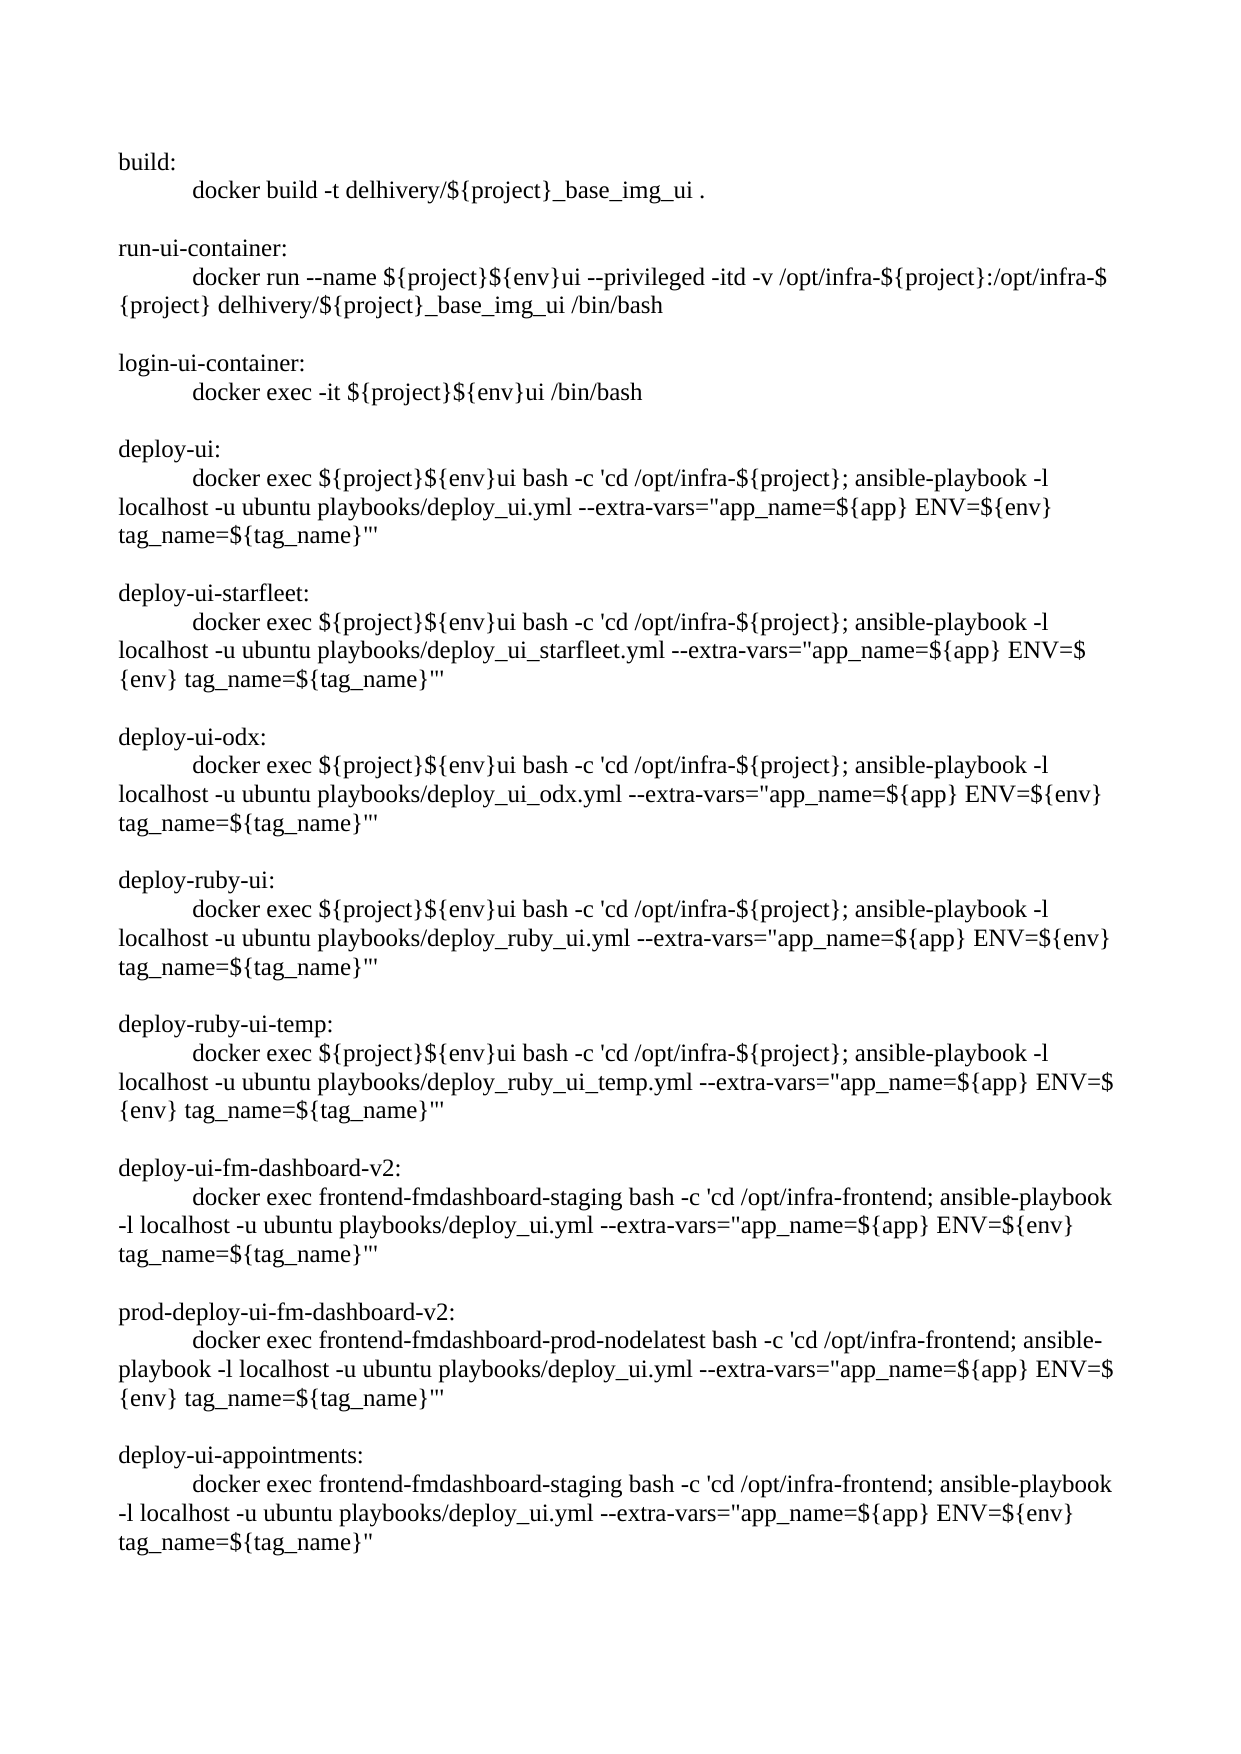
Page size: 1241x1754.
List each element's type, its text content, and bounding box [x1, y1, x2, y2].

text docker exec ${project}${env}ui bash -c 'cd /opt/infra-${project}; ansible-playbook -l localhost -u ubuntu playbooks/deploy_ruby_ui.yml --extra-vars="app_name=${app} ENV=${env} tag_name=${tag_name}"' [118, 894, 1122, 981]
text prod-deploy-ui-fm-dashboard-v2: [118, 1297, 1122, 1326]
text docker exec ${project}${env}ui bash -c 'cd /opt/infra-${project}; ansible-playbook -l localhost -u ubuntu playbooks/deploy_ui.yml --extra-vars="app_name=${app} ENV=${env} tag_name=${tag_name}"' [118, 463, 1122, 549]
text deploy-ui-starfleet: [118, 578, 1122, 607]
text docker exec frontend-fmdashboard-staging bash -c 'cd /opt/infra-frontend; ansible-playbook -l localhost -u ubuntu playbooks/deploy_ui.yml --extra-vars="app_name=${app} ENV=${env} tag_name=${tag_name}" [118, 1469, 1122, 1556]
text docker exec ${project}${env}ui bash -c 'cd /opt/infra-${project}; ansible-playbook -l localhost -u ubuntu playbooks/deploy_ui_starfleet.yml --extra-vars="app_name=${app} ENV=${env} tag_name=${tag_name}"' [118, 607, 1122, 693]
text docker exec -it ${project}${env}ui /bin/bash [118, 377, 1122, 406]
text docker exec ${project}${env}ui bash -c 'cd /opt/infra-${project}; ansible-playbook -l localhost -u ubuntu playbooks/deploy_ui_odx.yml --extra-vars="app_name=${app} ENV=${env} tag_name=${tag_name}"' [118, 751, 1122, 837]
text build: [118, 147, 1122, 176]
text docker exec frontend-fmdashboard-prod-nodelatest bash -c 'cd /opt/infra-frontend; ansible-playbook -l localhost -u ubuntu playbooks/deploy_ui.yml --extra-vars="app_name=${app} ENV=${env} tag_name=${tag_name}"' [118, 1326, 1122, 1412]
text docker run --name ${project}${env}ui --privileged -itd -v /opt/infra-${project}:/opt/infra-${project} delhivery/${project}_base_img_ui /bin/bash [118, 262, 1122, 319]
text deploy-ruby-ui: [118, 866, 1122, 894]
text deploy-ui-appointments: [118, 1441, 1122, 1469]
text deploy-ui-odx: [118, 722, 1122, 751]
text deploy-ruby-ui-temp: [118, 1009, 1122, 1038]
text deploy-ui: [118, 434, 1122, 463]
text deploy-ui-fm-dashboard-v2: [118, 1153, 1122, 1182]
text docker exec ${project}${env}ui bash -c 'cd /opt/infra-${project}; ansible-playbook -l localhost -u ubuntu playbooks/deploy_ruby_ui_temp.yml --extra-vars="app_name=${app} ENV=${env} tag_name=${tag_name}"' [118, 1038, 1122, 1124]
text docker exec frontend-fmdashboard-staging bash -c 'cd /opt/infra-frontend; ansible-playbook -l localhost -u ubuntu playbooks/deploy_ui.yml --extra-vars="app_name=${app} ENV=${env} tag_name=${tag_name}"' [118, 1182, 1122, 1268]
text run-ui-container: [118, 233, 1122, 262]
text login-ui-container: [118, 348, 1122, 377]
text docker build -t delhivery/${project}_base_img_ui . [118, 176, 1122, 204]
